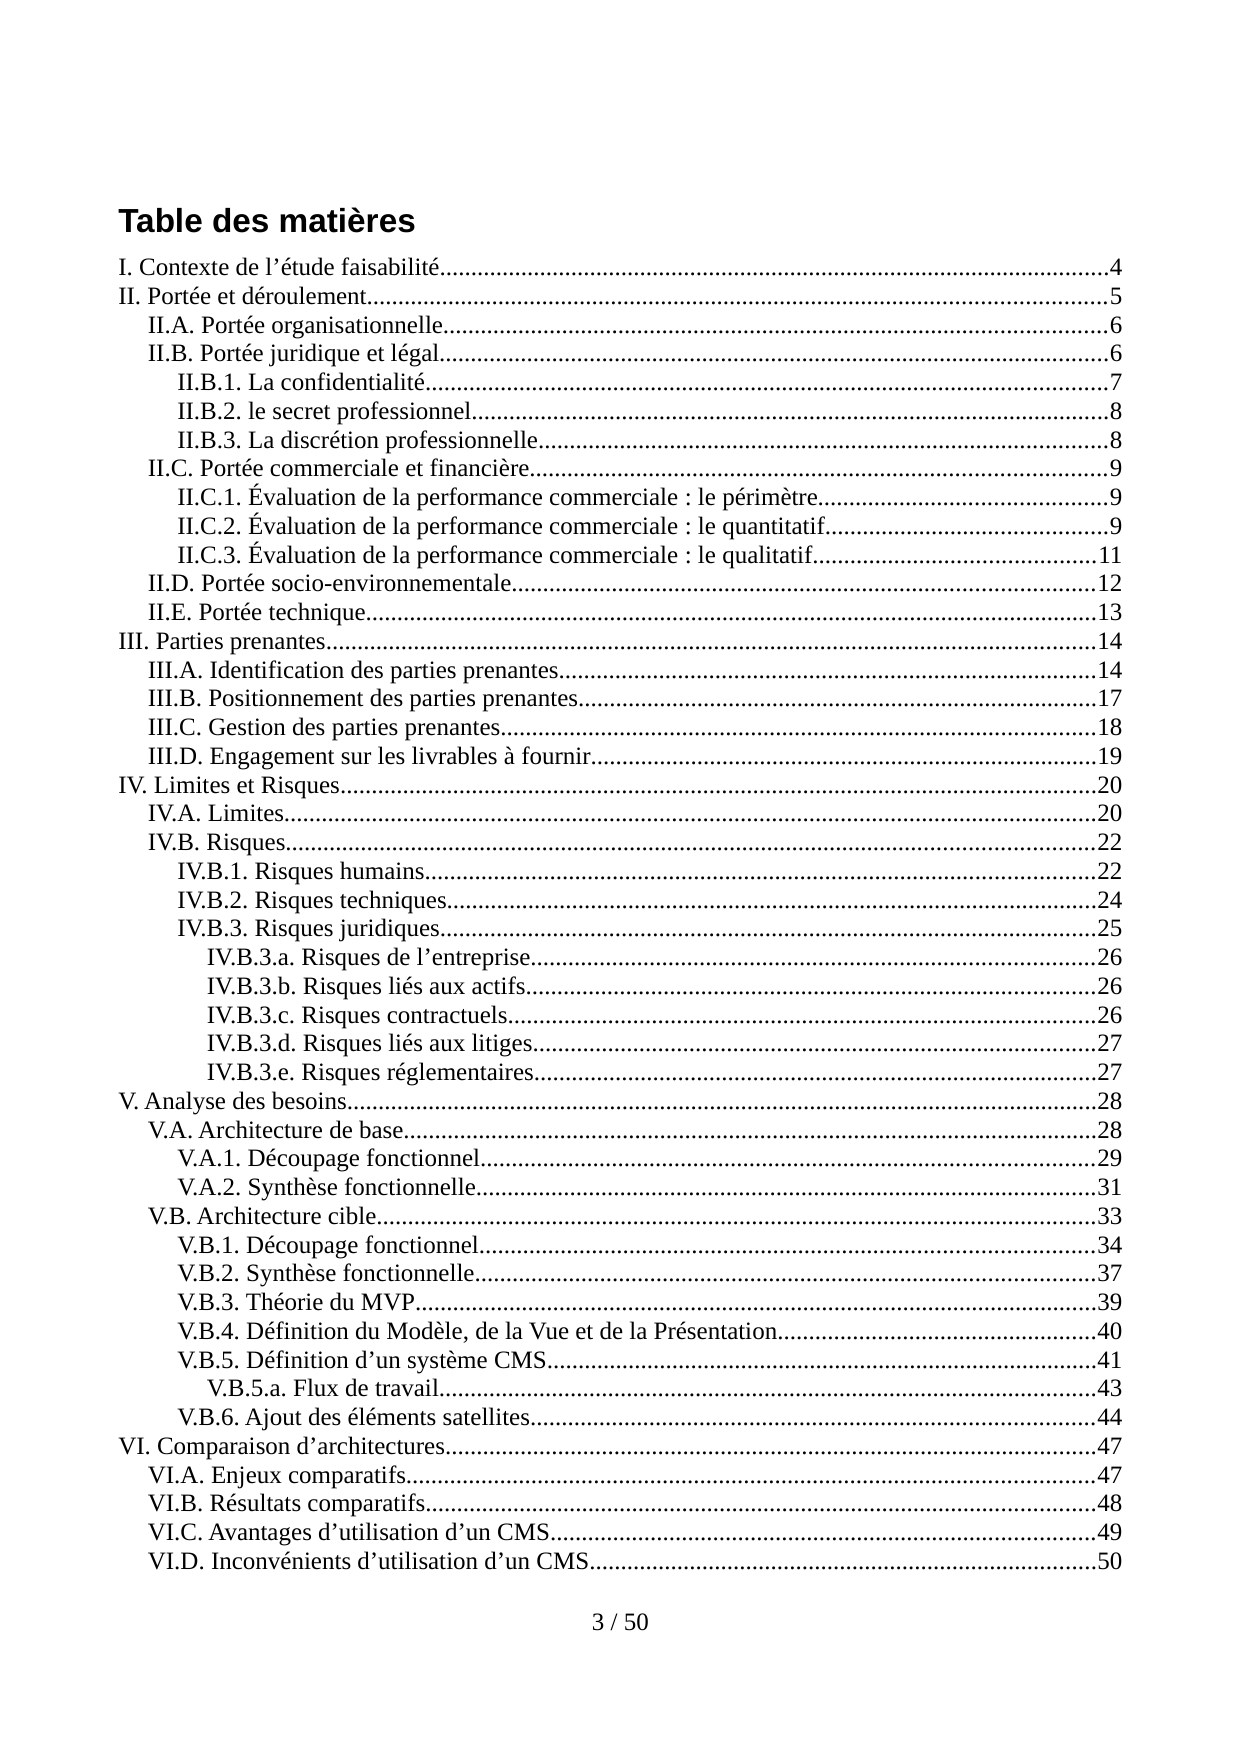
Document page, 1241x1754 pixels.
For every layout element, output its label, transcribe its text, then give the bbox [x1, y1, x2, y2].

text IV. Limites et Risques 20 [118, 770, 1122, 798]
text IV.B.3.e. Risques réglementaires 27 [207, 1057, 1122, 1086]
text IV.B.3.c. Risques contractuels 26 [207, 1000, 1122, 1028]
text V.B.5. Définition d’un système CMS 41 [177, 1345, 1122, 1373]
text II.B.3. La discrétion professionnelle 8 [177, 425, 1122, 453]
text II.B.1. La confidentialité 7 [177, 367, 1122, 396]
text VI.A. Enjeux comparatifs 47 [148, 1460, 1122, 1488]
text V.B.3. Théorie du MVP 39 [177, 1287, 1122, 1316]
text II.D. Portée socio-environnementale 12 [148, 568, 1122, 597]
text II.C.2. Évaluation de la performance commerciale : le quantitatif 9 [177, 511, 1122, 540]
text V.B.4. Définition du Modèle, de la Vue et de la Présentation 40 [177, 1316, 1122, 1345]
text II.B.2. le secret professionnel 8 [177, 396, 1122, 425]
text V.B.1. Découpage fonctionnel 34 [177, 1230, 1122, 1258]
text IV.B. Risques 22 [148, 827, 1122, 856]
text I. Contexte de l’étude faisabilité 4 [118, 252, 1122, 281]
text V.B.2. Synthèse fonctionnelle 37 [177, 1258, 1122, 1287]
text IV.B.2. Risques techniques 24 [177, 885, 1122, 913]
text II.C.1. Évaluation de la performance commerciale : le périmètre 9 [177, 482, 1122, 511]
subtitle Table des matières [118, 201, 1122, 240]
text VI. Comparaison d’architectures 47 [118, 1431, 1122, 1460]
text V.B. Architecture cible 33 [148, 1201, 1122, 1230]
text V.A.1. Découpage fonctionnel 29 [177, 1143, 1122, 1172]
text II.B. Portée juridique et légal 6 [148, 338, 1122, 367]
text IV.A. Limites 20 [148, 798, 1122, 827]
text V.A.2. Synthèse fonctionnelle 31 [177, 1172, 1122, 1201]
text III.C. Gestion des parties prenantes 18 [148, 712, 1122, 741]
text IV.B.3. Risques juridiques 25 [177, 913, 1122, 942]
text IV.B.3.d. Risques liés aux litiges 27 [207, 1028, 1122, 1057]
text II.E. Portée technique 13 [148, 597, 1122, 626]
text IV.B.3.a. Risques de l’entreprise 26 [207, 942, 1122, 971]
text III. Parties prenantes 14 [118, 626, 1122, 655]
text V.B.6. Ajout des éléments satellites 44 [177, 1402, 1122, 1431]
text II.C.3. Évaluation de la performance commerciale : le qualitatif 11 [177, 540, 1122, 568]
text VI.D. Inconvénients d’utilisation d’un CMS 50 [148, 1546, 1122, 1575]
text II. Portée et déroulement 5 [118, 281, 1122, 310]
text II.A. Portée organisationnelle 6 [148, 310, 1122, 338]
text V.B.5.a. Flux de travail 43 [207, 1373, 1122, 1402]
text IV.B.3.b. Risques liés aux actifs 26 [207, 971, 1122, 1000]
text V. Analyse des besoins 28 [118, 1086, 1122, 1115]
text III.D. Engagement sur les livrables à fournir 19 [148, 741, 1122, 770]
text VI.C. Avantages d’utilisation d’un CMS 49 [148, 1517, 1122, 1546]
text IV.B.1. Risques humains 22 [177, 856, 1122, 885]
text III.B. Positionnement des parties prenantes 17 [148, 683, 1122, 712]
text V.A. Architecture de base 28 [148, 1115, 1122, 1143]
text III.A. Identification des parties prenantes 14 [148, 655, 1122, 683]
text VI.B. Résultats comparatifs 48 [148, 1488, 1122, 1517]
text II.C. Portée commerciale et financière 9 [148, 453, 1122, 482]
